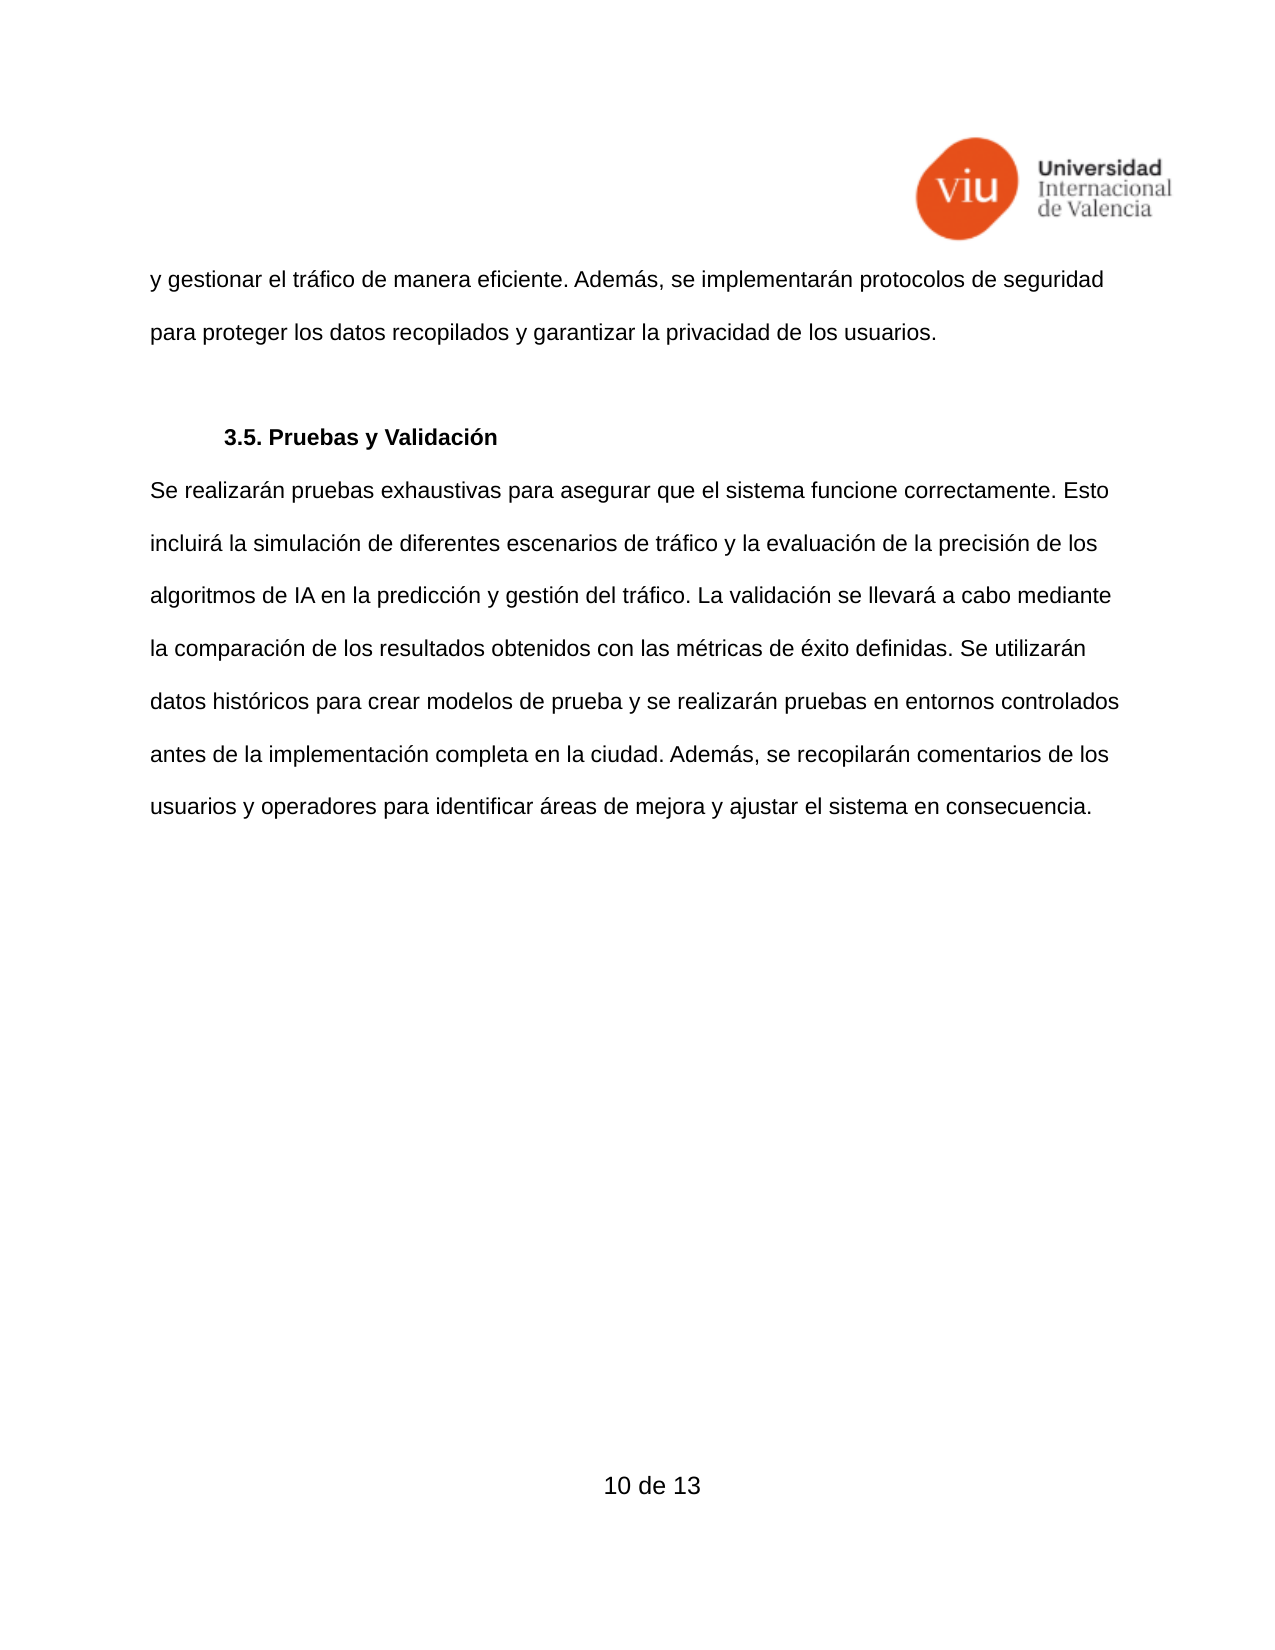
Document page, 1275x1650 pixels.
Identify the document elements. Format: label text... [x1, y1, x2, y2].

text 3.5. Pruebas y Validación [150, 424, 1125, 451]
text Se realizarán pruebas exhaustivas para asegurar que el sistema funcione correctamente. Esto incluirá la simulación de diferentes escenarios de tráfico y la evaluación de la precisión de los algoritmos de IA en la predicción y gestión del tráfico. La validación se llevará a cabo mediante la comparación de los resultados obtenidos con las métricas de éxito definidas. Se utilizarán datos históricos para crear modelos de prueba y se realizarán pruebas en entornos controlados antes de la implementación completa en la ciudad. Además, se recopilarán comentarios de los usuarios y operadores para identificar áreas de mejora y ajustar el sistema en consecuencia. [150, 477, 1125, 820]
text y gestionar el tráfico de manera eficiente. Además, se implementarán protocolos de seguridad para proteger los datos recopilados y garantizar la privacidad de los usuarios. [150, 266, 1125, 345]
picture [913, 134, 1175, 245]
